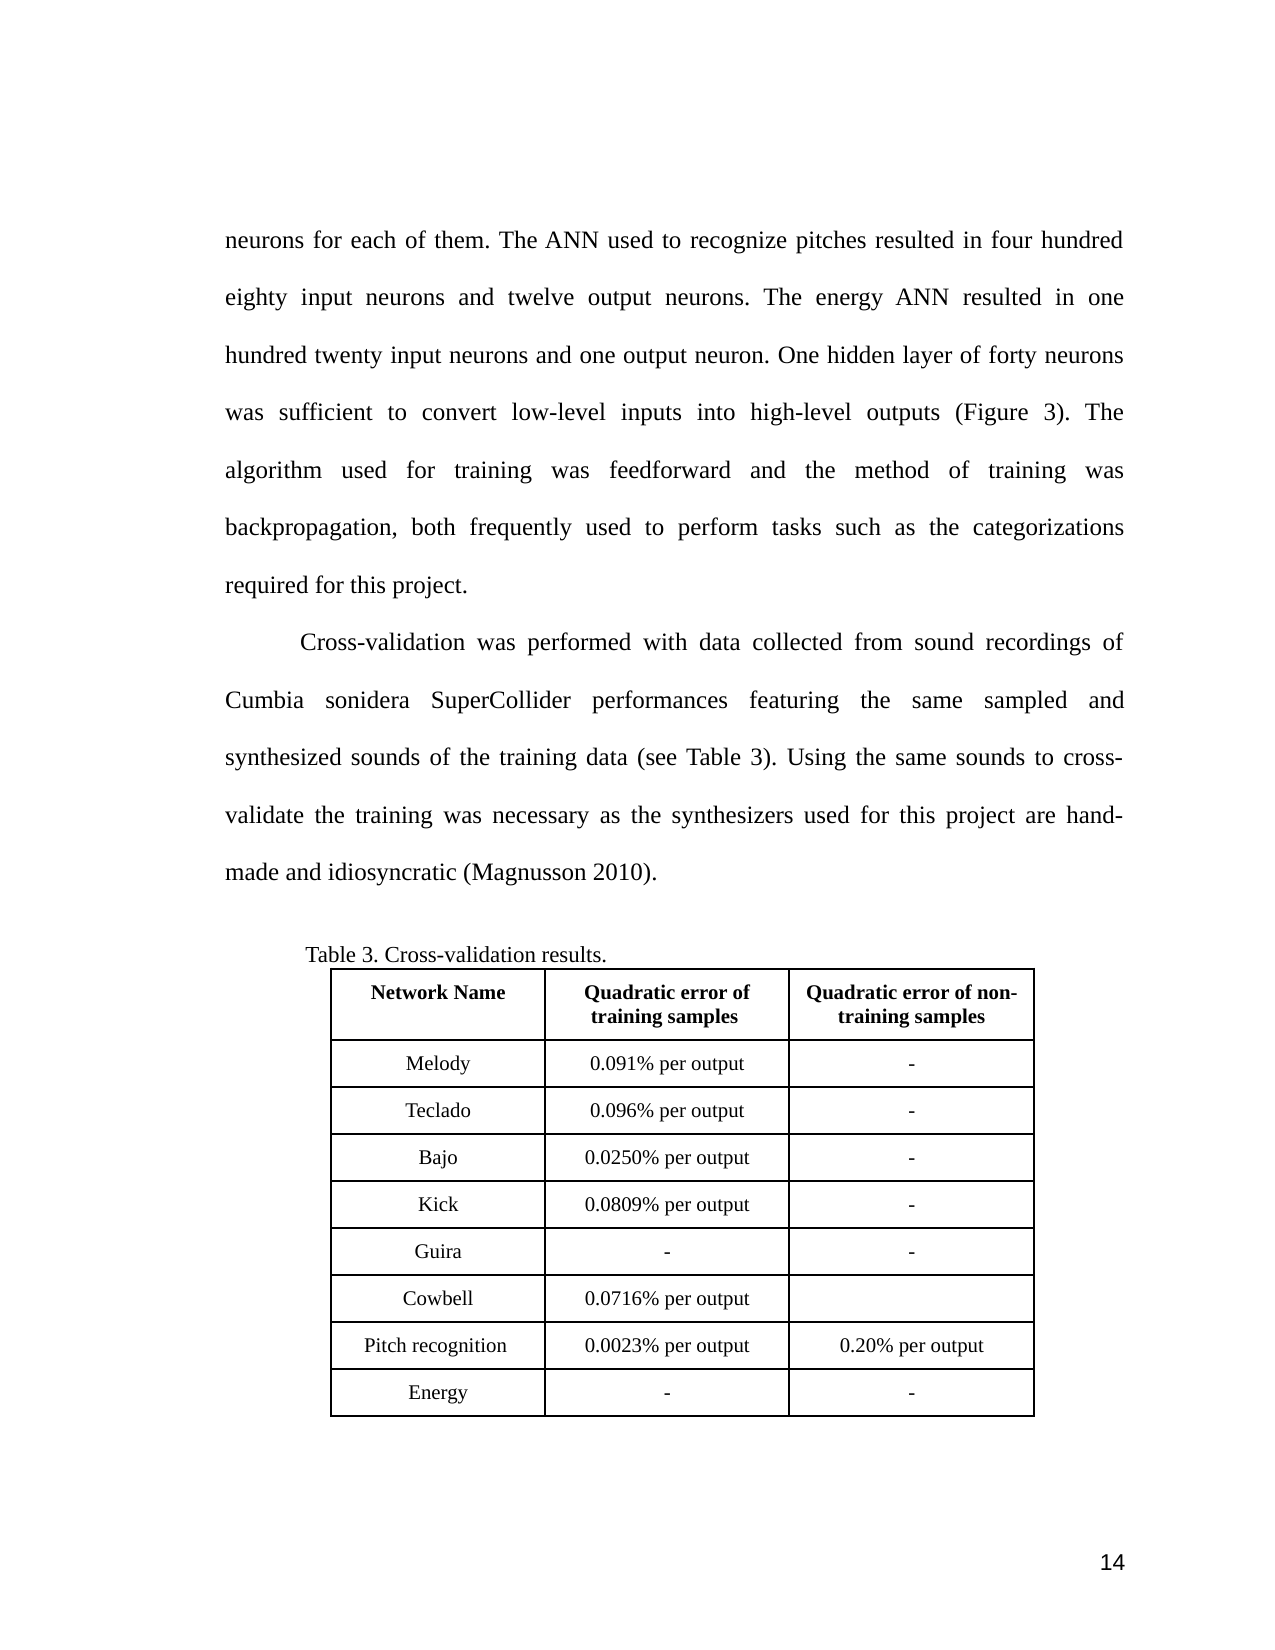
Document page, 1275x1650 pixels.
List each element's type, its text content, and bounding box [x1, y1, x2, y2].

table_cell - [546, 1229, 788, 1274]
table_cell - [790, 1088, 1033, 1133]
table_cell Kick [332, 1182, 544, 1227]
table_cell 0.091% per output [546, 1041, 788, 1086]
table_cell Bajo [332, 1135, 544, 1180]
table_header Quadratic error of non-training samples [790, 970, 1033, 1039]
table_cell Melody [332, 1041, 544, 1086]
text Table 3. Cross-validation results. [300, 941, 1125, 968]
table_cell - [790, 1041, 1033, 1086]
table_cell Teclado [332, 1088, 544, 1133]
table_cell 0.0023% per output [546, 1323, 788, 1368]
table_cell 0.0809% per output [546, 1182, 788, 1227]
table_cell Guira [332, 1229, 544, 1274]
table_cell Energy [332, 1370, 544, 1414]
table_cell Cowbell [332, 1276, 544, 1321]
table_header Network Name [332, 970, 544, 1039]
table_cell - [546, 1370, 788, 1414]
table_cell [790, 1276, 1033, 1321]
table_cell 0.096% per output [546, 1088, 788, 1133]
text Cross-validation was performed with data collected from sound recordings of Cumbia sonidera SuperCollider performances featuring the same sampled and synthesized sounds of the training data (see Table 3). Using the same sounds to cross-validate the training was necessary as the synthesizers used for this project are hand-made and idiosyncratic (Magnusson 2010). [225, 627, 1125, 886]
table_cell Pitch recognition [332, 1323, 544, 1368]
table_header Quadratic error of training samples [546, 970, 788, 1039]
table_cell - [790, 1182, 1033, 1227]
table_cell 0.0250% per output [546, 1135, 788, 1180]
table_cell 0.20% per output [790, 1323, 1033, 1368]
text neurons for each of them. The ANN used to recognize pitches resulted in four hundred eighty input neurons and twelve output neurons. The energy ANN resulted in one hundred twenty input neurons and one output neuron. One hidden layer of forty neurons was sufficient to convert low-level inputs into high-level outputs (Figure 3). The algorithm used for training was feedforward and the method of training was backpropagation, both frequently used to perform tasks such as the categorizations required for this project. [225, 225, 1125, 599]
table_cell - [790, 1229, 1033, 1274]
table_cell - [790, 1370, 1033, 1414]
table_cell 0.0716% per output [546, 1276, 788, 1321]
table_cell - [790, 1135, 1033, 1180]
